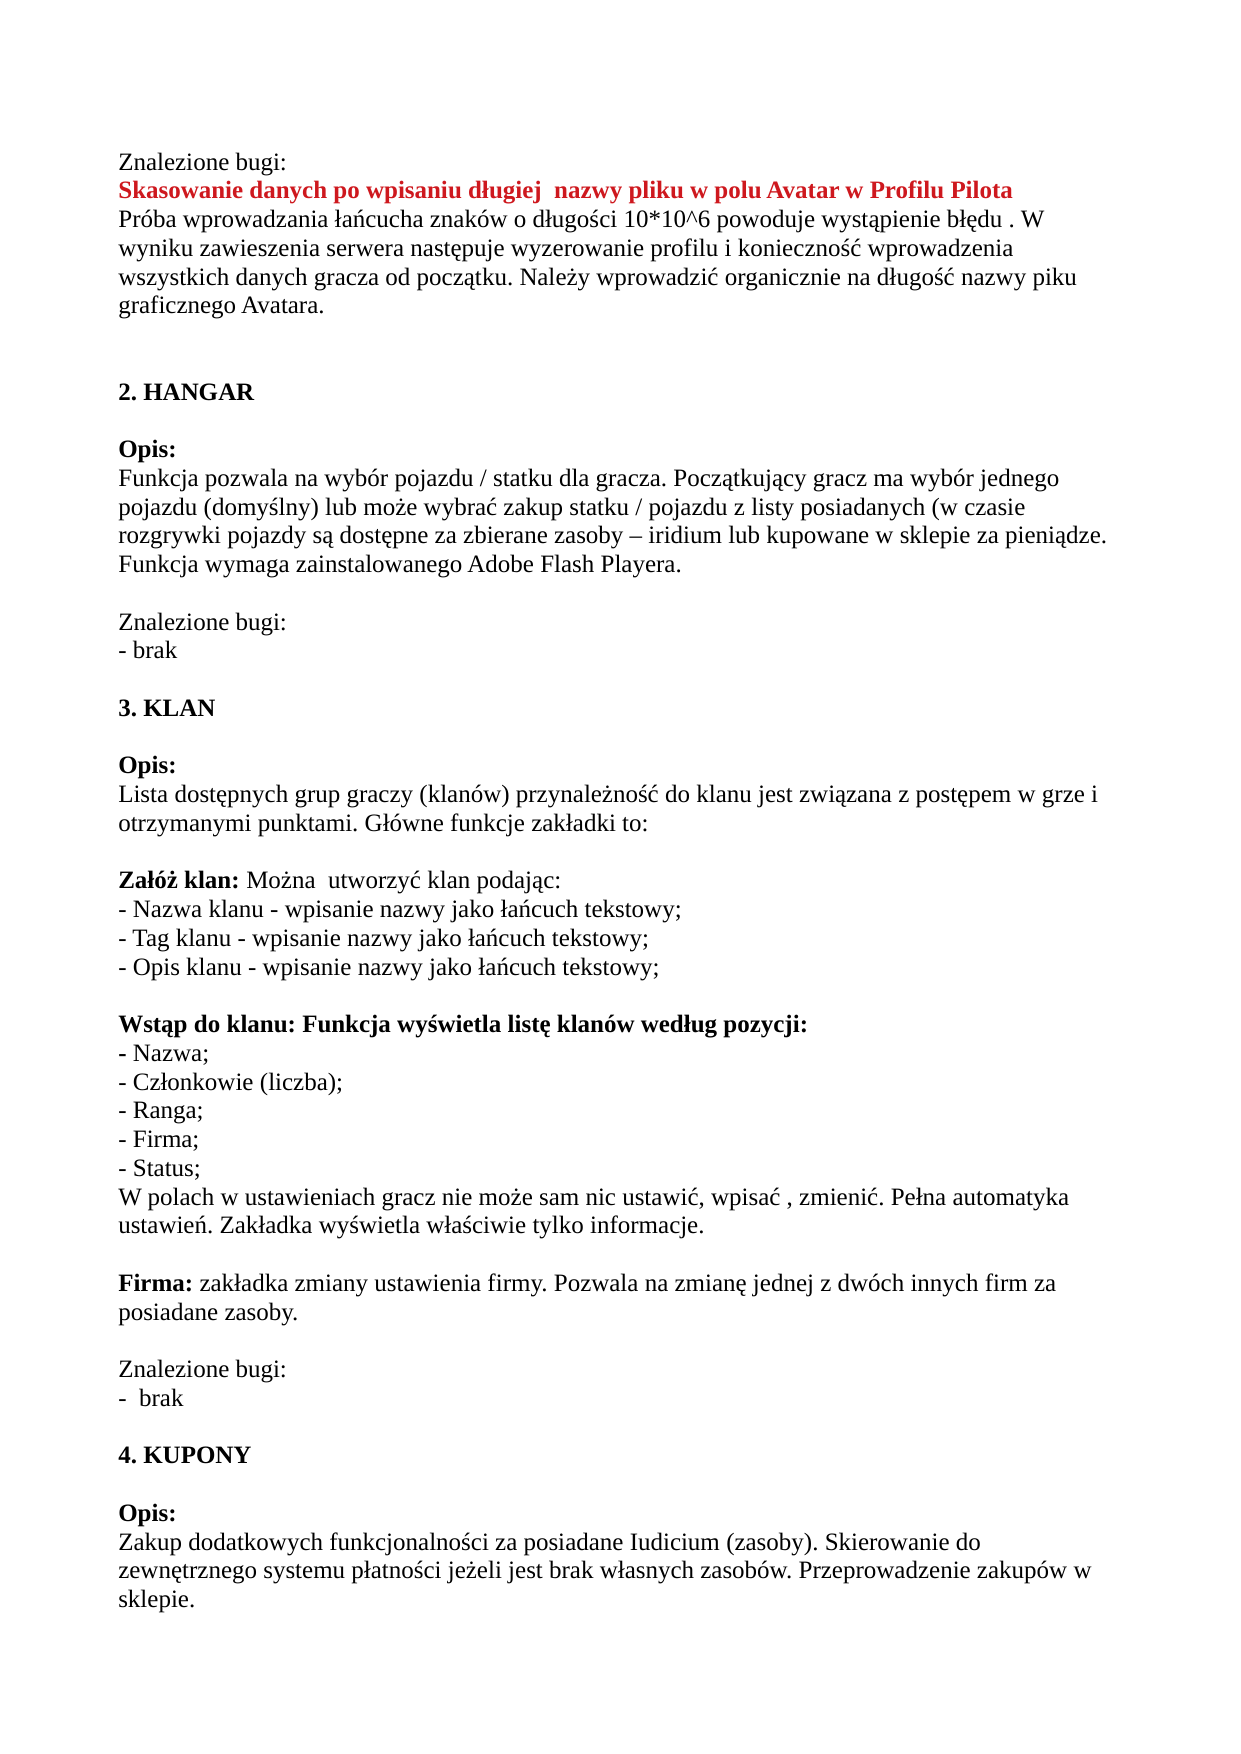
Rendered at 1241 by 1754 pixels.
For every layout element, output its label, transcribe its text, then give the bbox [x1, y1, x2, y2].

text Skasowanie danych po wpisaniu długiej nazwy pliku w polu Avatar w Profilu Pilota [118, 176, 1122, 204]
text Lista dostępnych grup graczy (klanów) przynależność do klanu jest związana z postępem w grze i otrzymanymi punktami. Główne funkcje zakładki to: [118, 779, 1122, 837]
text 2. HANGAR [118, 377, 1122, 406]
text Opis: [118, 751, 1122, 779]
text Funkcja pozwala na wybór pojazdu / statku dla gracza. Początkujący gracz ma wybór jednego pojazdu (domyślny) lub może wybrać zakup statku / pojazdu z listy posiadanych (w czasie rozgrywki pojazdy są dostępne za zbierane zasoby – iridium lub kupowane w sklepie za pieniądze. Funkcja wymaga zainstalowanego Adobe Flash Playera. [118, 463, 1122, 578]
text W polach w ustawieniach gracz nie może sam nic ustawić, wpisać , zmienić. Pełna automatyka ustawień. Zakładka wyświetla właściwie tylko informacje. [118, 1182, 1122, 1239]
text - Opis klanu - wpisanie nazwy jako łańcuch tekstowy; [118, 952, 1122, 981]
text Próba wprowadzania łańcucha znaków o długości 10*10^6 powoduje wystąpienie błędu . W wyniku zawieszenia serwera następuje wyzerowanie profilu i konieczność wprowadzenia wszystkich danych gracza od początku. Należy wprowadzić organicznie na długość nazwy piku graficznego Avatara. [118, 204, 1122, 319]
text Wstąp do klanu: Funkcja wyświetla listę klanów według pozycji: [118, 1009, 1122, 1038]
text Opis: [118, 1498, 1122, 1527]
text - brak [118, 636, 1122, 664]
text Zakup dodatkowych funkcjonalności za posiadane Iudicium (zasoby). Skierowanie do zewnętrznego systemu płatności jeżeli jest brak własnych zasobów. Przeprowadzenie zakupów w sklepie. [118, 1527, 1122, 1613]
text Opis: [118, 434, 1122, 463]
text - brak [118, 1383, 1122, 1412]
text Załóż klan: Można utworzyć klan podając: [118, 866, 1122, 894]
text - Nazwa; [118, 1038, 1122, 1067]
text - Firma; [118, 1124, 1122, 1153]
text 3. KLAN [118, 693, 1122, 722]
text Firma: zakładka zmiany ustawienia firmy. Pozwala na zmianę jednej z dwóch innych firm za posiadane zasoby. [118, 1268, 1122, 1326]
text - Tag klanu - wpisanie nazwy jako łańcuch tekstowy; [118, 923, 1122, 952]
text - Nazwa klanu - wpisanie nazwy jako łańcuch tekstowy; [118, 894, 1122, 923]
text 4. KUPONY [118, 1441, 1122, 1469]
text - Członkowie (liczba); [118, 1067, 1122, 1096]
text - Status; [118, 1153, 1122, 1182]
text Znalezione bugi: [118, 1354, 1122, 1383]
text - Ranga; [118, 1096, 1122, 1124]
text Znalezione bugi: [118, 147, 1122, 176]
text Znalezione bugi: [118, 607, 1122, 636]
